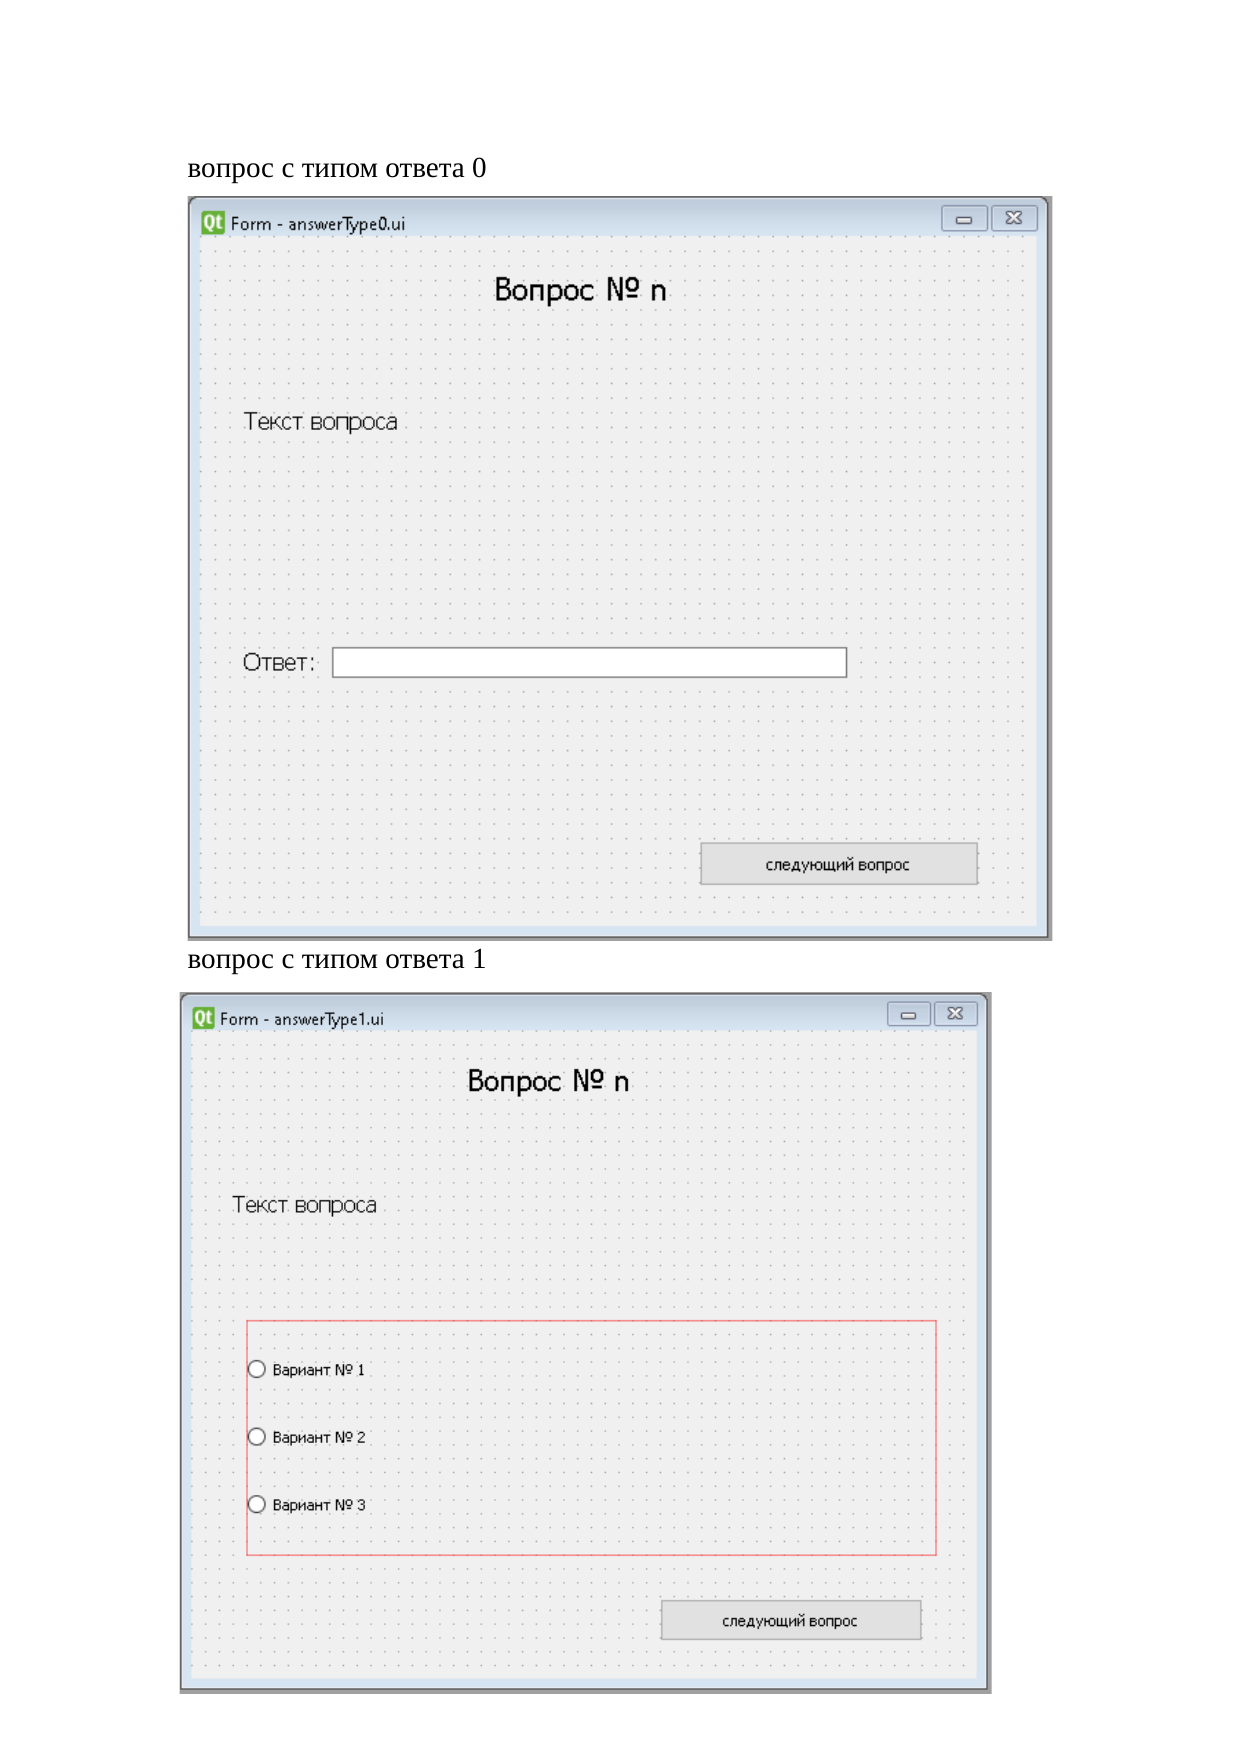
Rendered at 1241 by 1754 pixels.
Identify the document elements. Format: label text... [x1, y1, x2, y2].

picture [179, 992, 992, 1694]
text вопрос с типом ответа 1 [187, 941, 1053, 974]
picture [187, 196, 1053, 941]
text вопрос с типом ответа 0 [187, 150, 1053, 183]
